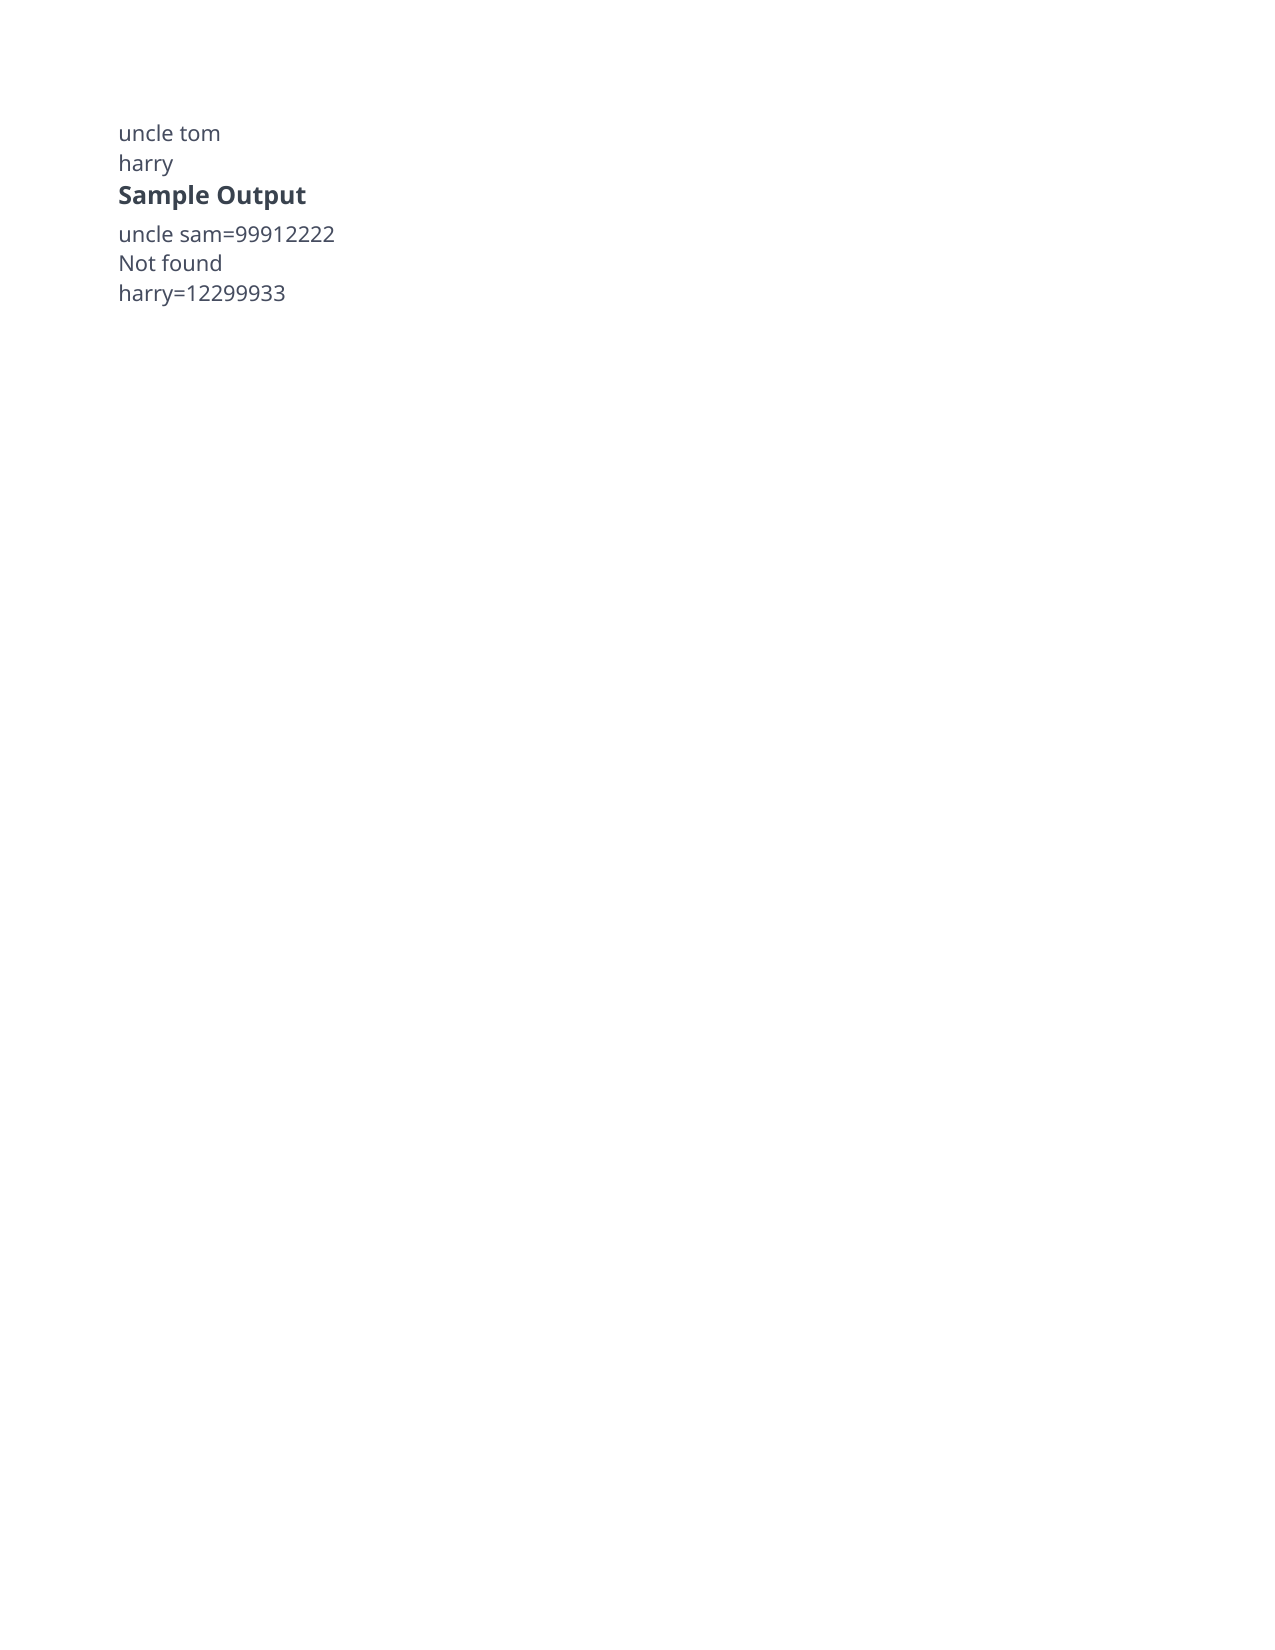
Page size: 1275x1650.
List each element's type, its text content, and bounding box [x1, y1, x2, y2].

text Sample Output [118, 178, 1157, 212]
text uncle tom [118, 118, 1157, 148]
text harry=12299933 [118, 278, 1157, 308]
text uncle sam=99912222 [118, 218, 1157, 248]
text Not found [118, 248, 1157, 278]
text harry [118, 148, 1157, 178]
